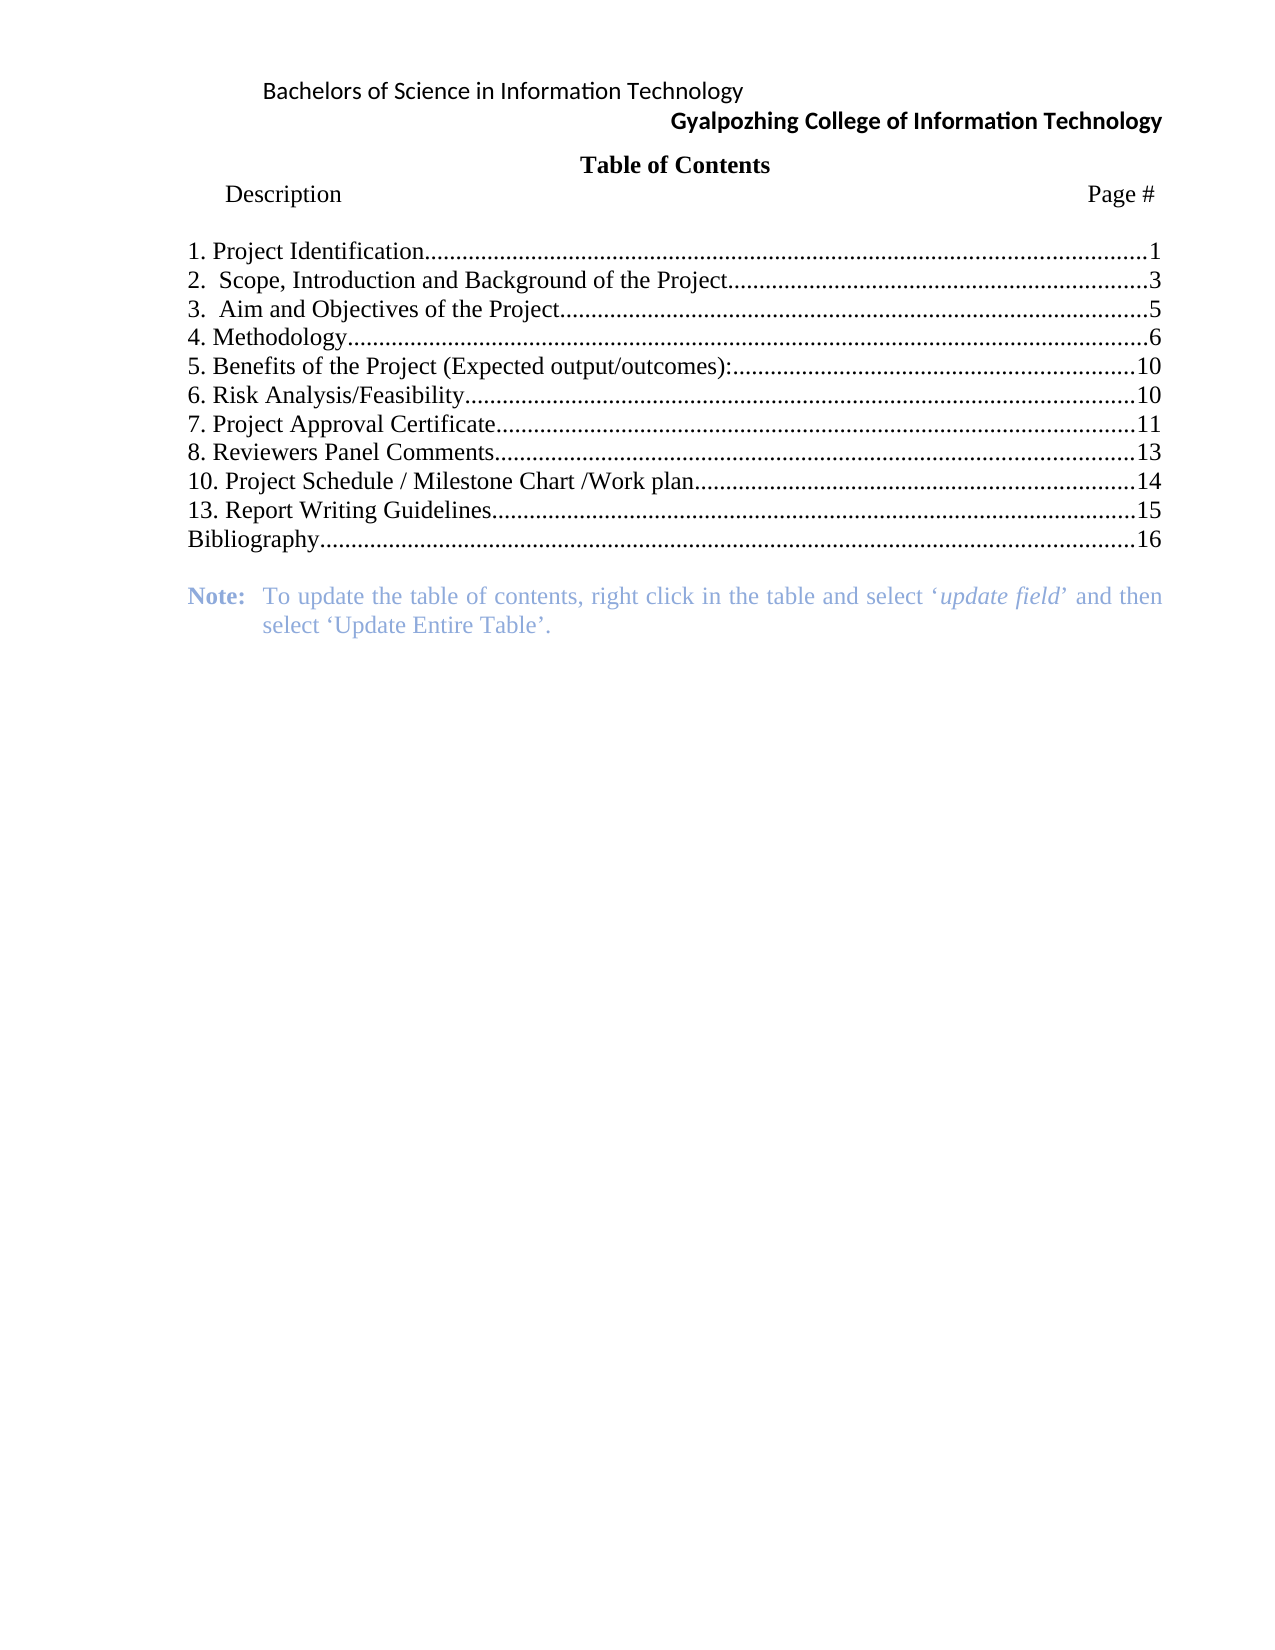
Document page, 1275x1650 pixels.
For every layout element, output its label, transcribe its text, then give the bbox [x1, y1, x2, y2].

text 10. Project Schedule / Milestone Chart /Work plan 14 [187, 466, 1162, 495]
text 3. Aim and Objectives of the Project 5 [187, 294, 1162, 322]
text 7. Project Approval Certificate 11 [187, 409, 1162, 437]
text Table of Contents [187, 150, 1162, 179]
text 2. Scope, Introduction and Background of the Project 3 [187, 265, 1162, 294]
text Description Page # [225, 179, 1162, 207]
text 8. Reviewers Panel Comments 13 [187, 437, 1162, 466]
text 6. Risk Analysis/Feasibility 10 [187, 380, 1162, 409]
text 4. Methodology 6 [187, 322, 1162, 351]
text 5. Benefits of the Project (Expected output/outcomes): 10 [187, 351, 1162, 380]
text Note: To update the table of contents, right click in the table and select ‘update field’ and then select ‘Update Entire Table’. [187, 581, 1162, 639]
text 13. Report Writing Guidelines 15 [187, 495, 1162, 524]
text Bibliography 16 [187, 524, 1162, 552]
text 1. Project Identification 1 [187, 236, 1162, 265]
